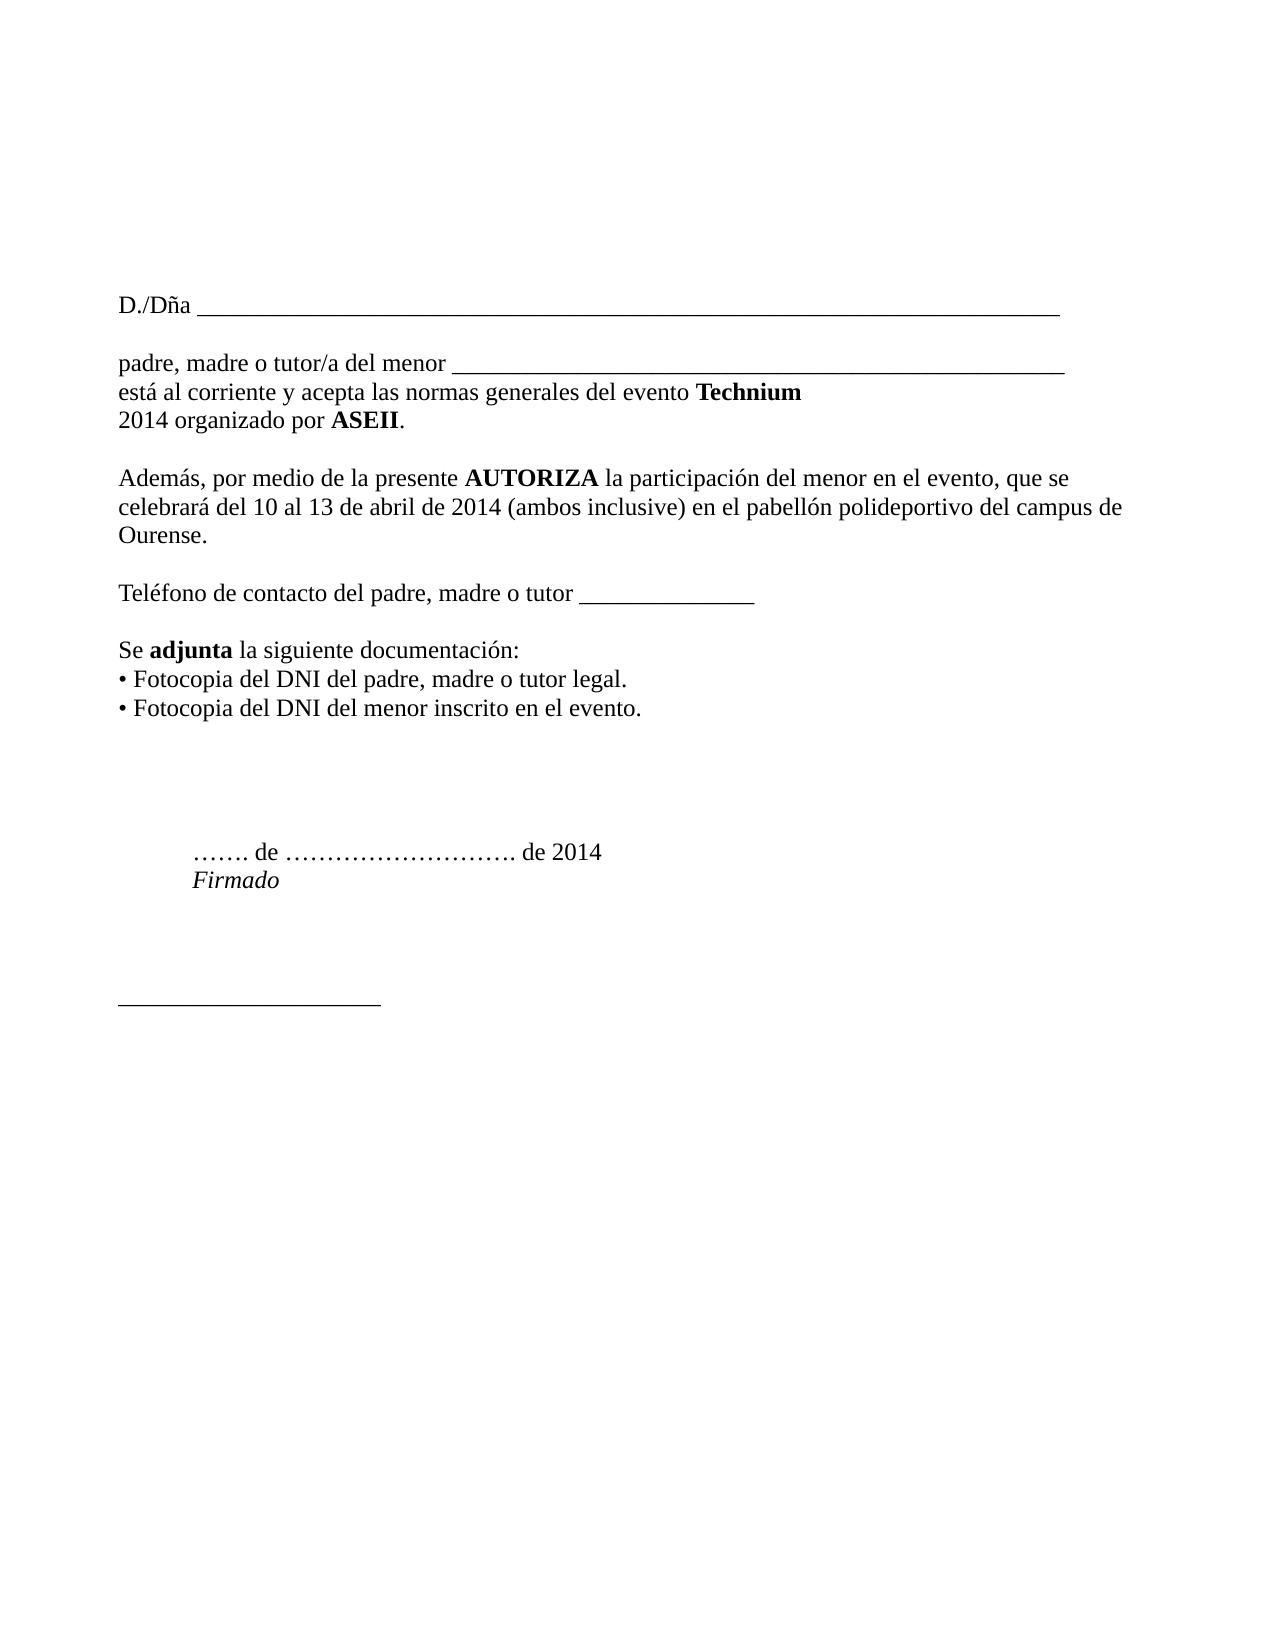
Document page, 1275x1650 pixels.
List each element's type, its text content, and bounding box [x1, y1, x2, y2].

text Firmado [118, 866, 1157, 894]
text • Fotocopia del DNI del padre, madre o tutor legal. [118, 664, 1157, 693]
text Teléfono de contacto del padre, madre o tutor ______________ [118, 578, 1157, 607]
text ……. de ………………………. de 2014 [118, 837, 1157, 866]
text • Fotocopia del DNI del menor inscrito en el evento. [118, 693, 1157, 722]
text 2014 organizado por ASEII. [118, 406, 1157, 434]
text D./Dña _____________________________________________________________________ [118, 291, 1157, 319]
text Se adjunta la siguiente documentación: [118, 636, 1157, 664]
text está al corriente y acepta las normas generales del evento Technium [118, 377, 1157, 406]
text padre, madre o tutor/a del menor _________________________________________________ [118, 348, 1157, 377]
text celebrará del 10 al 13 de abril de 2014 (ambos inclusive) en el pabellón polideportivo del campus de Ourense. [118, 492, 1157, 549]
text _____________________ [118, 981, 1157, 1009]
text Además, por medio de la presente AUTORIZA la participación del menor en el evento, que se [118, 463, 1157, 492]
